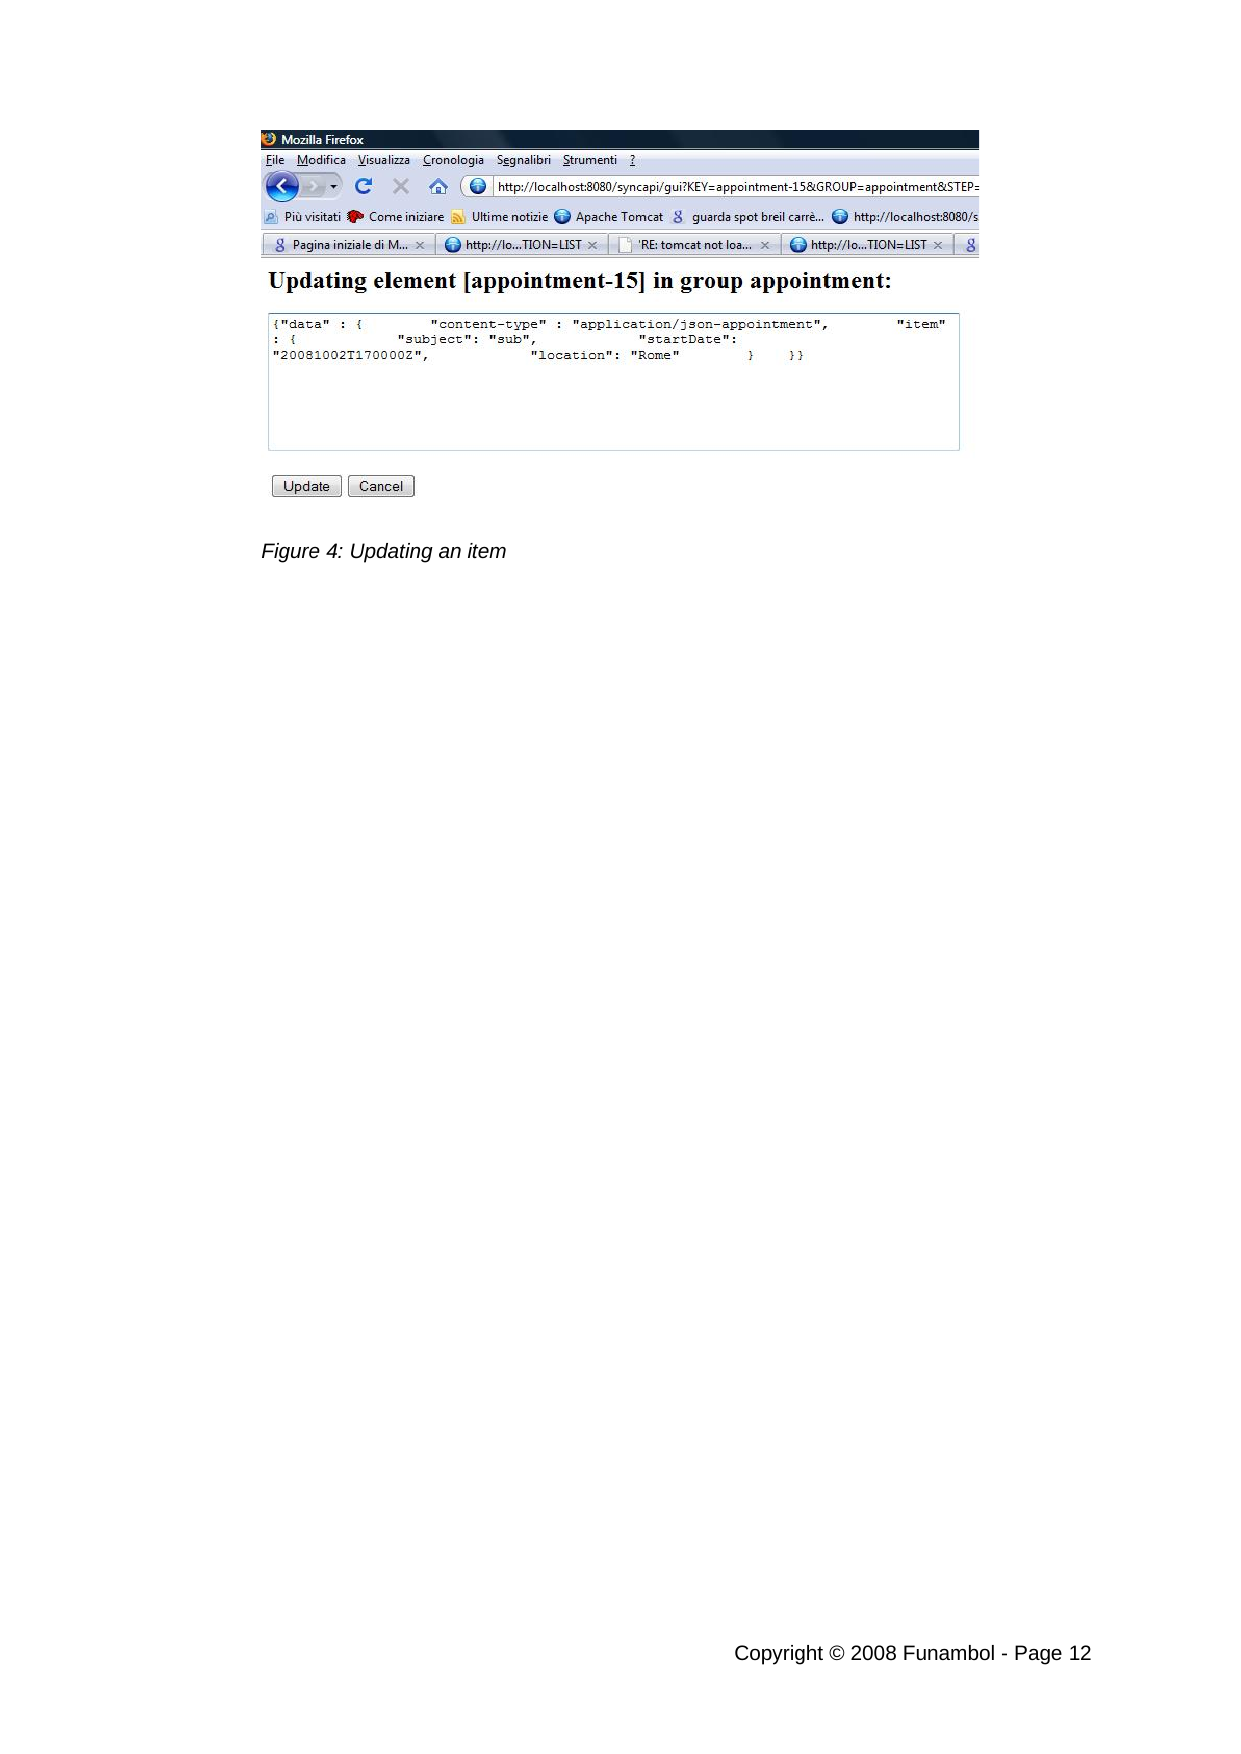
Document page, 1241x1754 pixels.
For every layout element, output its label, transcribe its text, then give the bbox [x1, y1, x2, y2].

picture [261, 130, 980, 540]
text Figure 4: Updating an item [261, 540, 979, 563]
